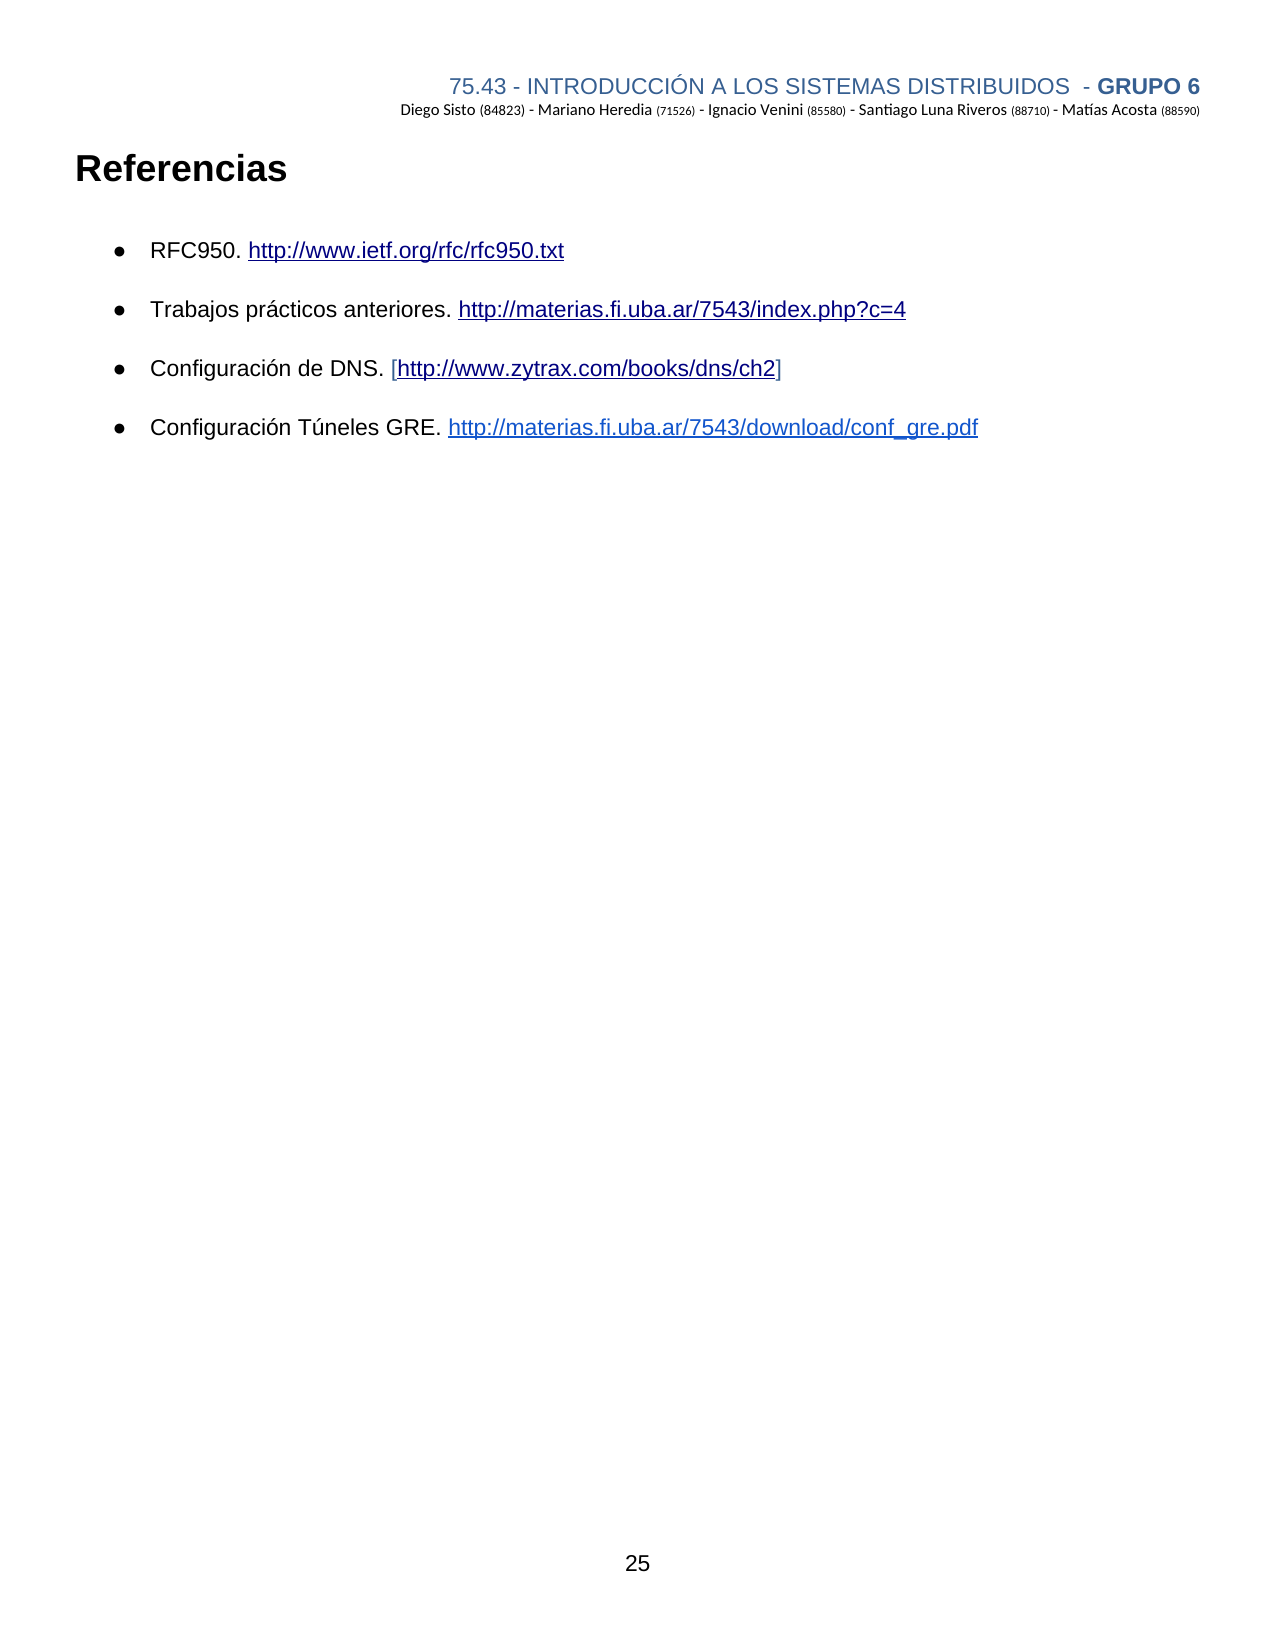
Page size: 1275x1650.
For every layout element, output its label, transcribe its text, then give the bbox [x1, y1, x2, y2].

list Configuración de DNS. [http://www.zytrax.com/books/dns/ch2] [112, 355, 1200, 381]
list Trabajos prácticos anteriores. http://materias.fi.uba.ar/7543/index.php?c=4 [112, 297, 1200, 322]
subtitle Referencias [75, 148, 1200, 190]
list Configuración Túneles GRE. http://materias.fi.uba.ar/7543/download/conf_gre.pdf [112, 414, 1200, 440]
list RFC950. http://www.ietf.org/rfc/rfc950.txt [112, 238, 1200, 263]
